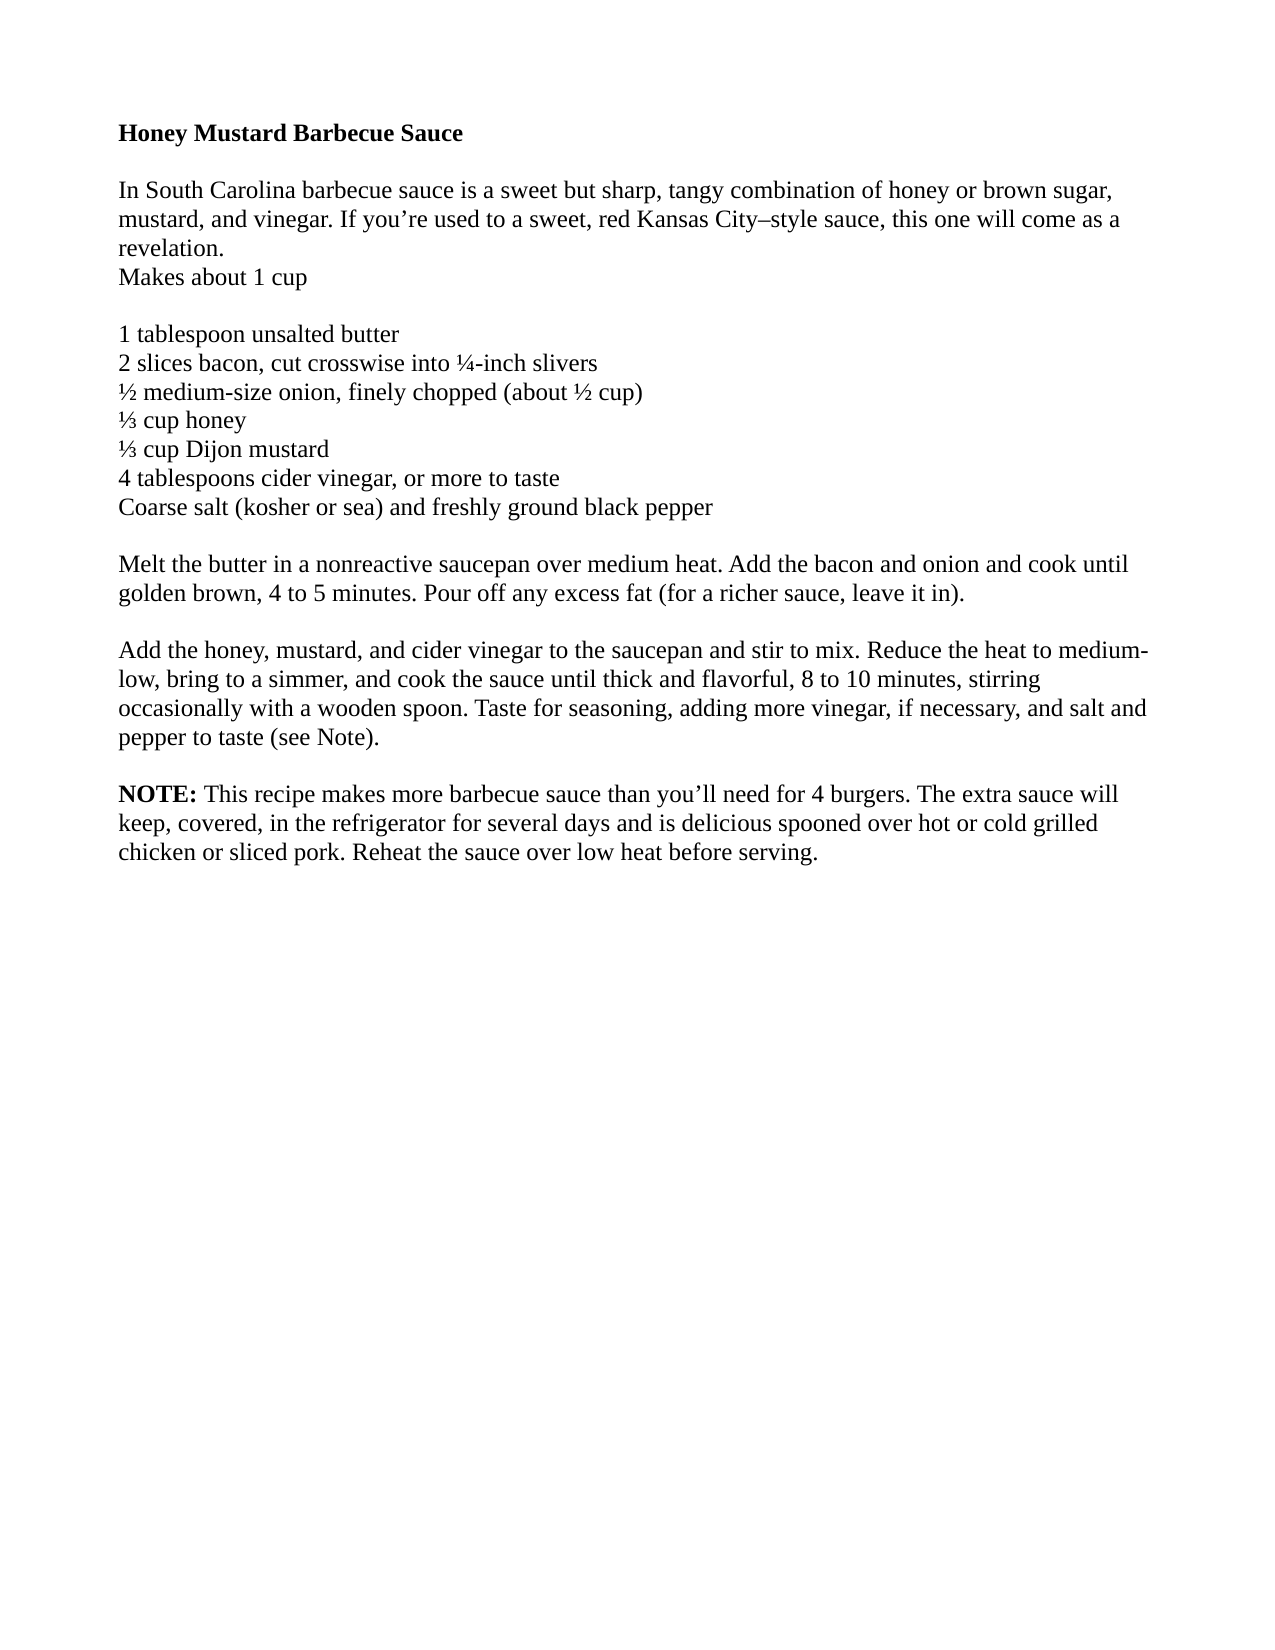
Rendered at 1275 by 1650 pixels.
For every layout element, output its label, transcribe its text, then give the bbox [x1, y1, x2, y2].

text 2 slices bacon, cut crosswise into ¼-inch slivers [118, 348, 1157, 377]
text Add the honey, mustard, and cider vinegar to the saucepan and stir to mix. Reduce the heat to medium-low, bring to a simmer, and cook the sauce until thick and flavorful, 8 to 10 minutes, stirring occasionally with a wooden spoon. Taste for seasoning, adding more vinegar, if necessary, and salt and pepper to taste (see Note). [118, 636, 1157, 751]
text 1 tablespoon unsalted butter [118, 319, 1157, 348]
text Makes about 1 cup [118, 262, 1157, 291]
text ⅓ cup Dijon mustard [118, 434, 1157, 463]
text ½ medium-size onion, finely chopped (about ½ cup) [118, 377, 1157, 406]
text Coarse salt (kosher or sea) and freshly ground black pepper [118, 492, 1157, 521]
text 4 tablespoons cider vinegar, or more to taste [118, 463, 1157, 492]
text Honey Mustard Barbecue Sauce [118, 118, 1157, 147]
text Melt the butter in a nonreactive saucepan over medium heat. Add the bacon and onion and cook until golden brown, 4 to 5 minutes. Pour off any excess fat (for a richer sauce, leave it in). [118, 549, 1157, 607]
text NOTE: This recipe makes more barbecue sauce than you’ll need for 4 burgers. The extra sauce will keep, covered, in the refrigerator for several days and is delicious spooned over hot or cold grilled chicken or sliced pork. Reheat the sauce over low heat before serving. [118, 779, 1157, 866]
text In South Carolina barbecue sauce is a sweet but sharp, tangy combination of honey or brown sugar, mustard, and vinegar. If you’re used to a sweet, red Kansas City–style sauce, this one will come as a revelation. [118, 176, 1157, 262]
text ⅓ cup honey [118, 406, 1157, 434]
